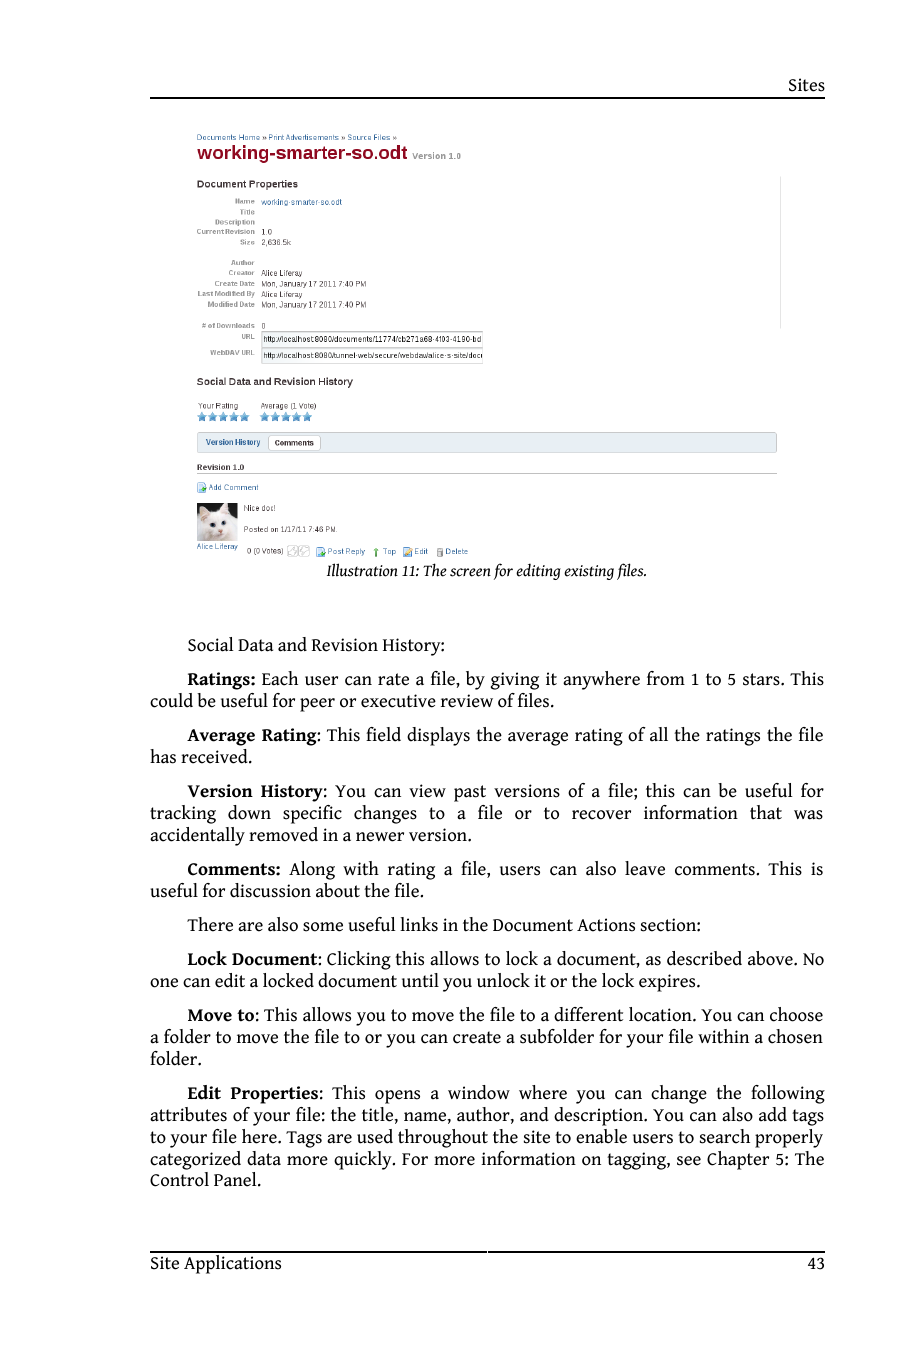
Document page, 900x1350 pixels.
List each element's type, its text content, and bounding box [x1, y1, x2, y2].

text Version History: You can view past versions of a file; this can be useful for tracking down specific changes to a file or to recover information that was accidentally removed in a newer version. [150, 781, 825, 846]
text Average Rating: This field displays the average rating of all the ratings the file has received. [150, 725, 825, 769]
text Comments: Along with rating a file, users can also leave comments. This is useful for discussion about the file. [150, 859, 825, 902]
text Lock Document: Clicking this allows to lock a document, as described above. No one can edit a locked document until you unlock it or the lock expires. [150, 949, 825, 993]
text There are also some useful links in the Document Actions section: [150, 915, 825, 937]
text Illustration 11: The screen for editing existing files. [194, 562, 781, 581]
text Social Data and Revision History: [150, 635, 825, 657]
text Edit Properties: This opens a window where you can change the following attributes of your file: the title, name, author, and description. You can also add tags to your file here. Tags are used throughout the site to enable users to search properly categorized data more quickly. For more information on tagging, see Chapter 5: The Control Panel. [150, 1083, 825, 1192]
picture [194, 128, 781, 562]
text Move to: This allows you to move the file to a different location. You can choose a folder to move the file to or you can create a subfolder for your file within a chosen folder. [150, 1005, 825, 1071]
text Ratings: Each user can rate a file, by giving it anywhere from 1 to 5 stars. This could be useful for peer or executive review of files. [150, 669, 825, 713]
